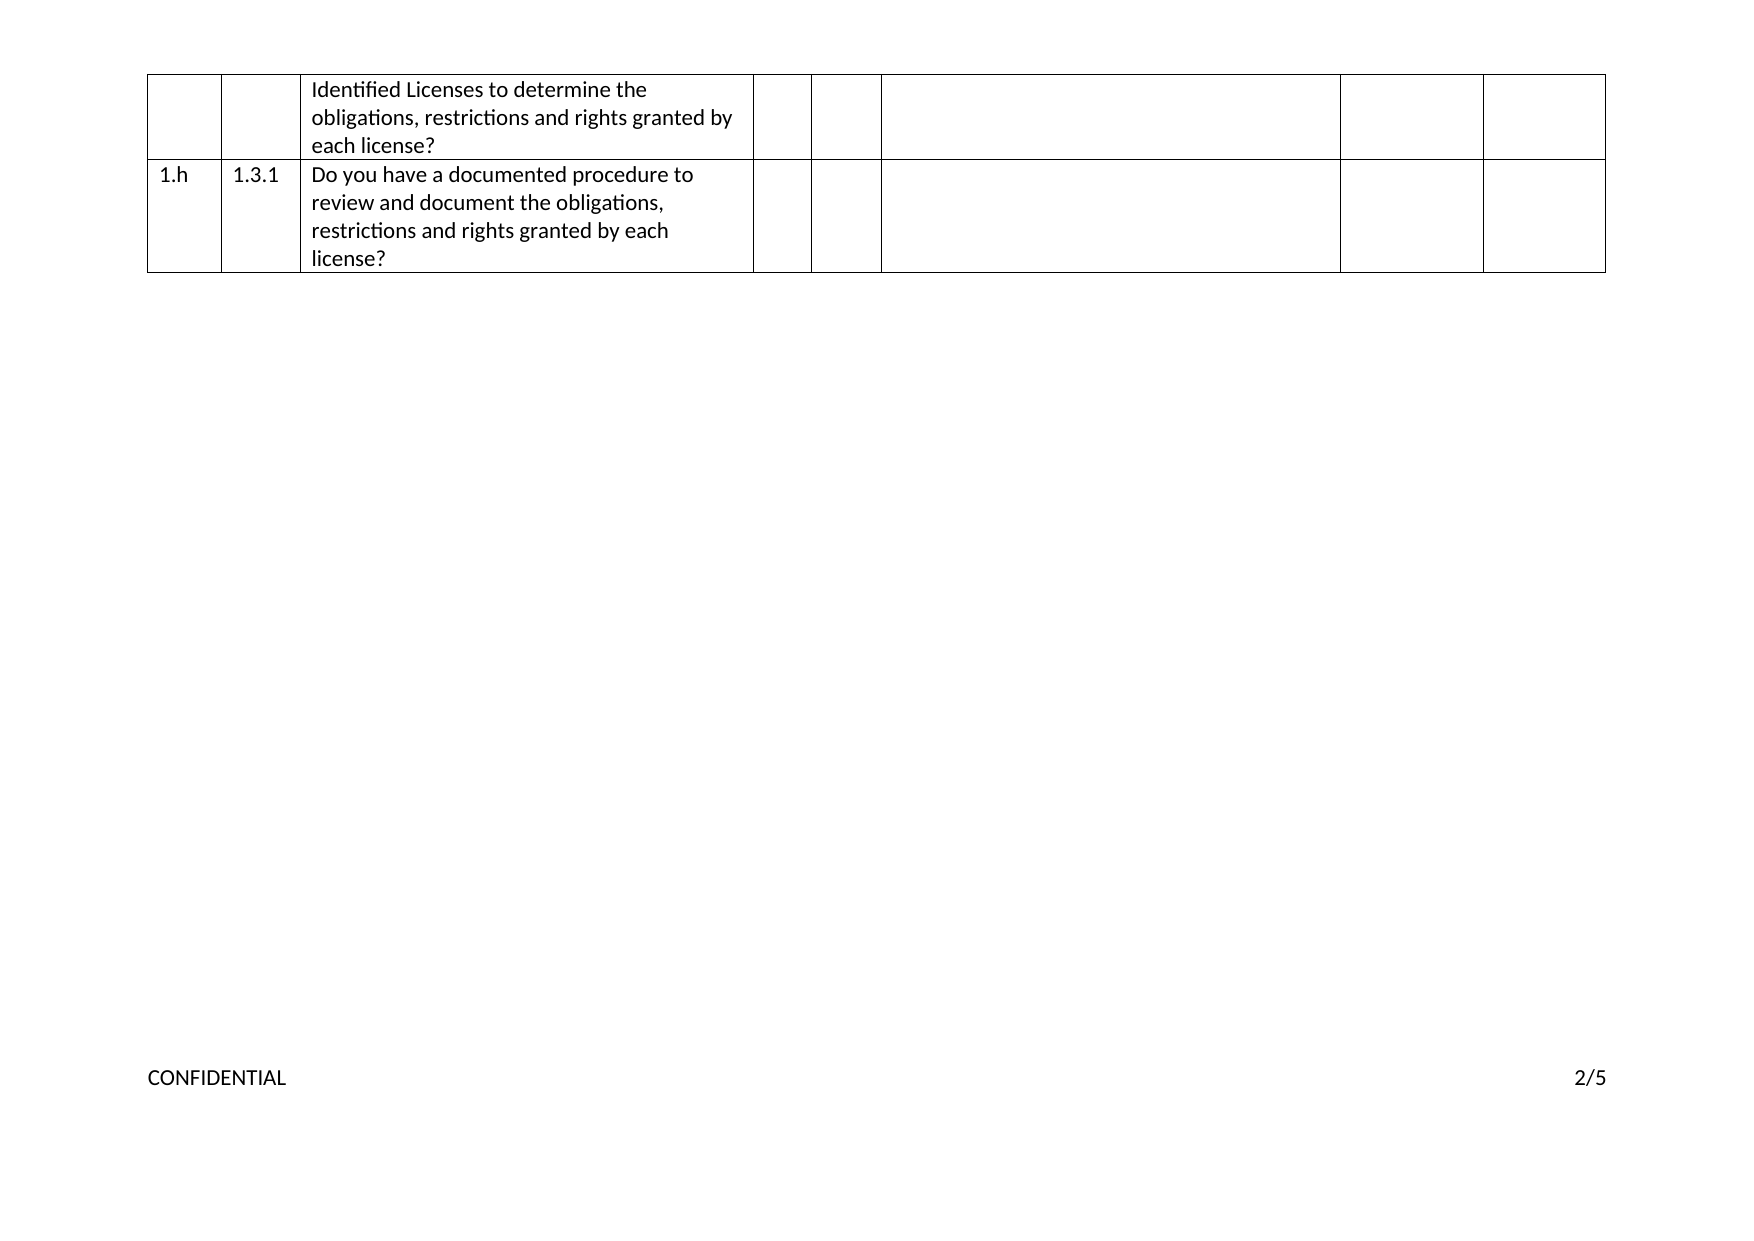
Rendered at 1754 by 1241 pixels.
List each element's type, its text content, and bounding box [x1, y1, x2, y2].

table_cell [882, 160, 1340, 272]
table_cell 1.3.1 [222, 160, 300, 272]
table_cell [1341, 160, 1483, 272]
table_cell [222, 75, 300, 159]
table_cell [882, 75, 1340, 159]
table_cell [812, 160, 881, 272]
table_cell 1.h [148, 160, 221, 272]
table_cell [754, 75, 811, 159]
table_cell Identified Licenses to determine the obligations, restrictions and rights granted by each license? [301, 75, 753, 159]
table_cell Do you have a documented procedure to review and document the obligations, restrictions and rights granted by each license? [301, 160, 753, 272]
table_cell [812, 75, 881, 159]
table_cell [1484, 75, 1605, 159]
table_cell [1341, 75, 1483, 159]
table_cell [1484, 160, 1605, 272]
table_cell [754, 160, 811, 272]
table_cell [148, 75, 221, 159]
